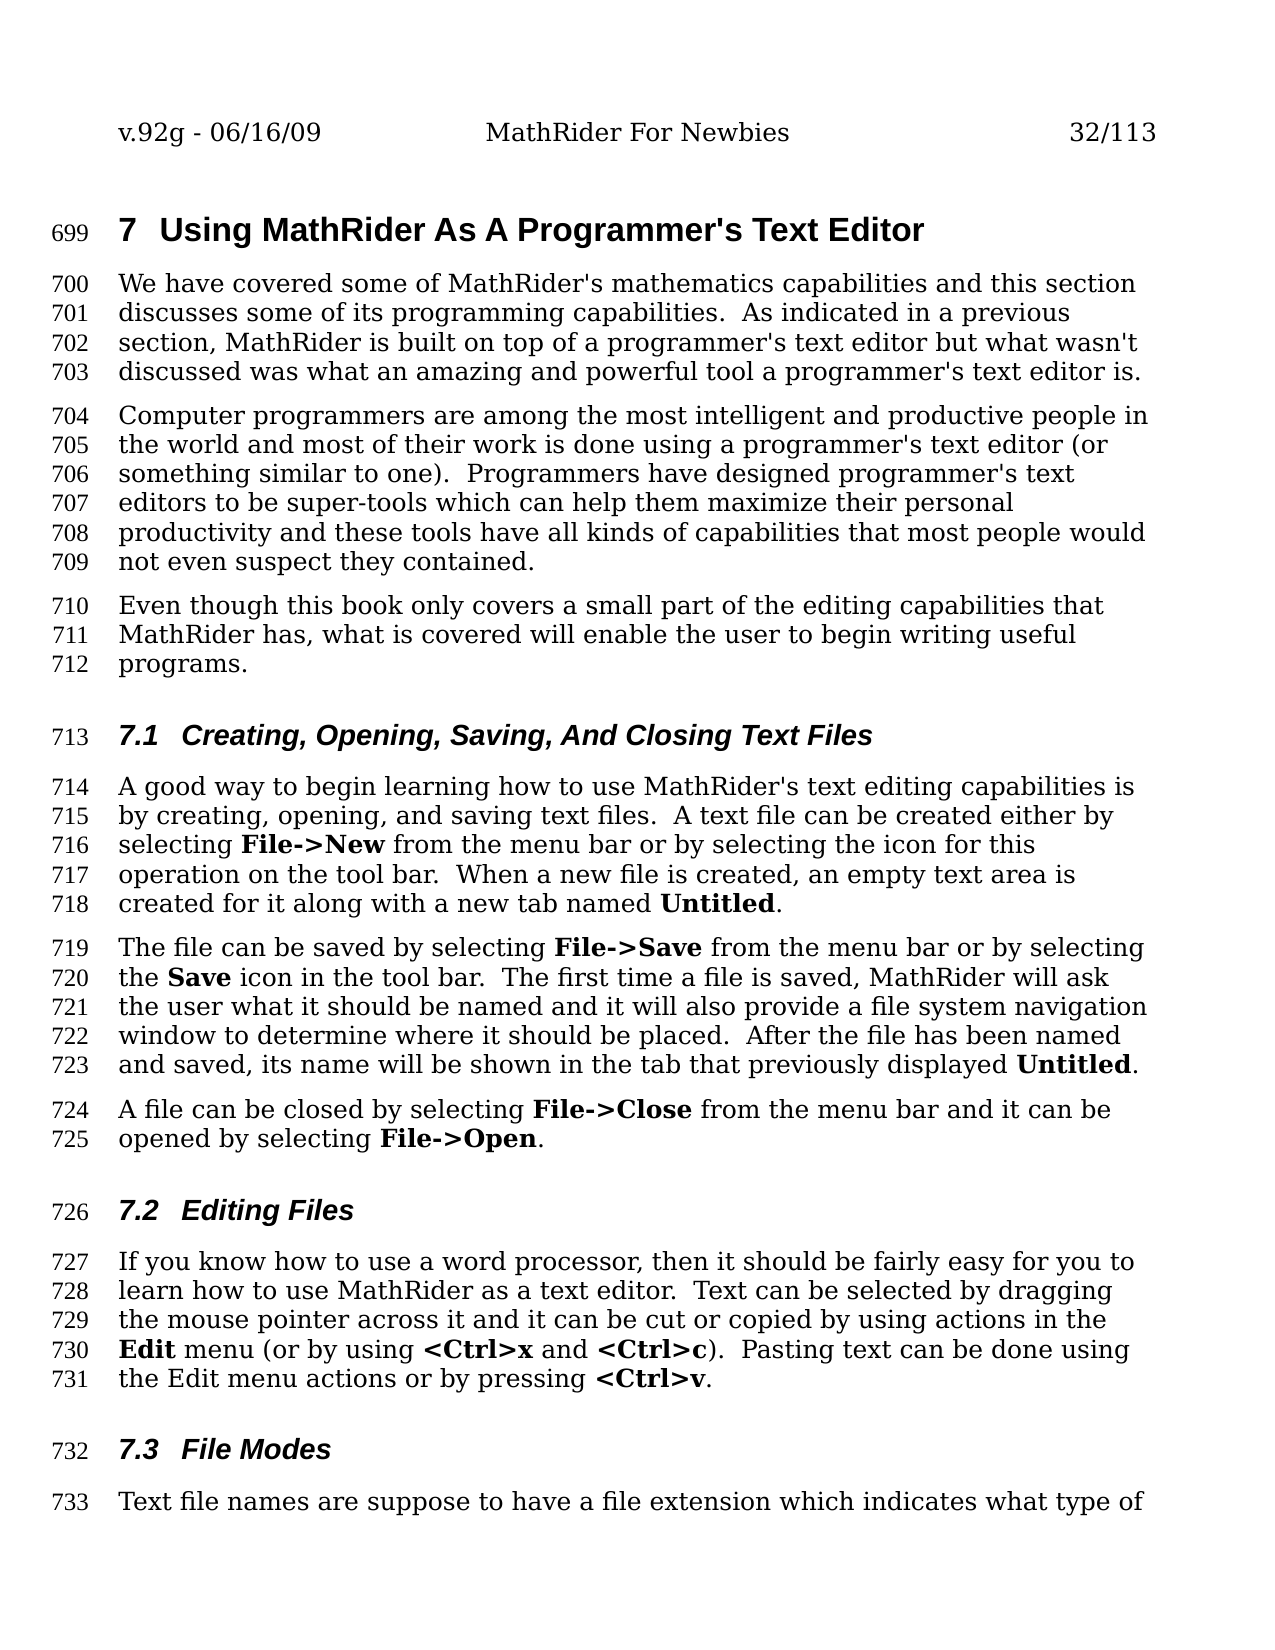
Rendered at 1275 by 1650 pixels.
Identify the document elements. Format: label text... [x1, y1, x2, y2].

text A file can be closed by selecting File->Close from the menu bar and it can be opened by selecting File->Open. [118, 1095, 1157, 1153]
text Computer programmers are among the most intelligent and productive people in the world and most of their work is done using a programmer's text editor (or something similar to one). Programmers have designed programmer's text editors to be super-tools which can help them maximize their personal productivity and these tools have all kinds of capabilities that most people would not even suspect they contained. [118, 401, 1157, 576]
text If you know how to use a word processor, then it should be fairly easy for you to learn how to use MathRider as a text editor. Text can be selected by dragging the mouse pointer across it and it can be cut or copied by using actions in the Edit menu (or by using <Ctrl>x and <Ctrl>c). Pasting text can be done using the Edit menu actions or by pressing <Ctrl>v. [118, 1247, 1157, 1393]
text The file can be saved by selecting File->Save from the menu bar or by selecting the Save icon in the tool bar. The first time a file is saved, MathRider will ask the user what it should be named and it will also provide a file system navigation window to determine where it should be placed. After the file has been named and saved, its name will be shown in the tab that previously displayed Untitled. [118, 933, 1157, 1080]
subtitle Using MathRider As A Programmer's Text Editor [118, 210, 1157, 248]
subtitle Editing Files [118, 1193, 1157, 1226]
text Even though this book only covers a small part of the editing capabilities that MathRider has, what is covered will enable the user to begin writing useful programs. [118, 591, 1157, 678]
text Text file names are suppose to have a file extension which indicates what type of [118, 1487, 1157, 1516]
text A good way to begin learning how to use MathRider's text editing capabilities is by creating, opening, and saving text files. A text file can be created either by selecting File->New from the menu bar or by selecting the icon for this operation on the tool bar. When a new file is created, an empty text area is created for it along with a new tab named Untitled. [118, 772, 1157, 918]
subtitle Creating, Opening, Saving, And Closing Text Files [118, 718, 1157, 751]
text We have covered some of MathRider's mathematics capabilities and this section discusses some of its programming capabilities. As indicated in a previous section, MathRider is built on top of a programmer's text editor but what wasn't discussed was what an amazing and powerful tool a programmer's text editor is. [118, 269, 1157, 386]
subtitle File Modes [118, 1432, 1157, 1466]
